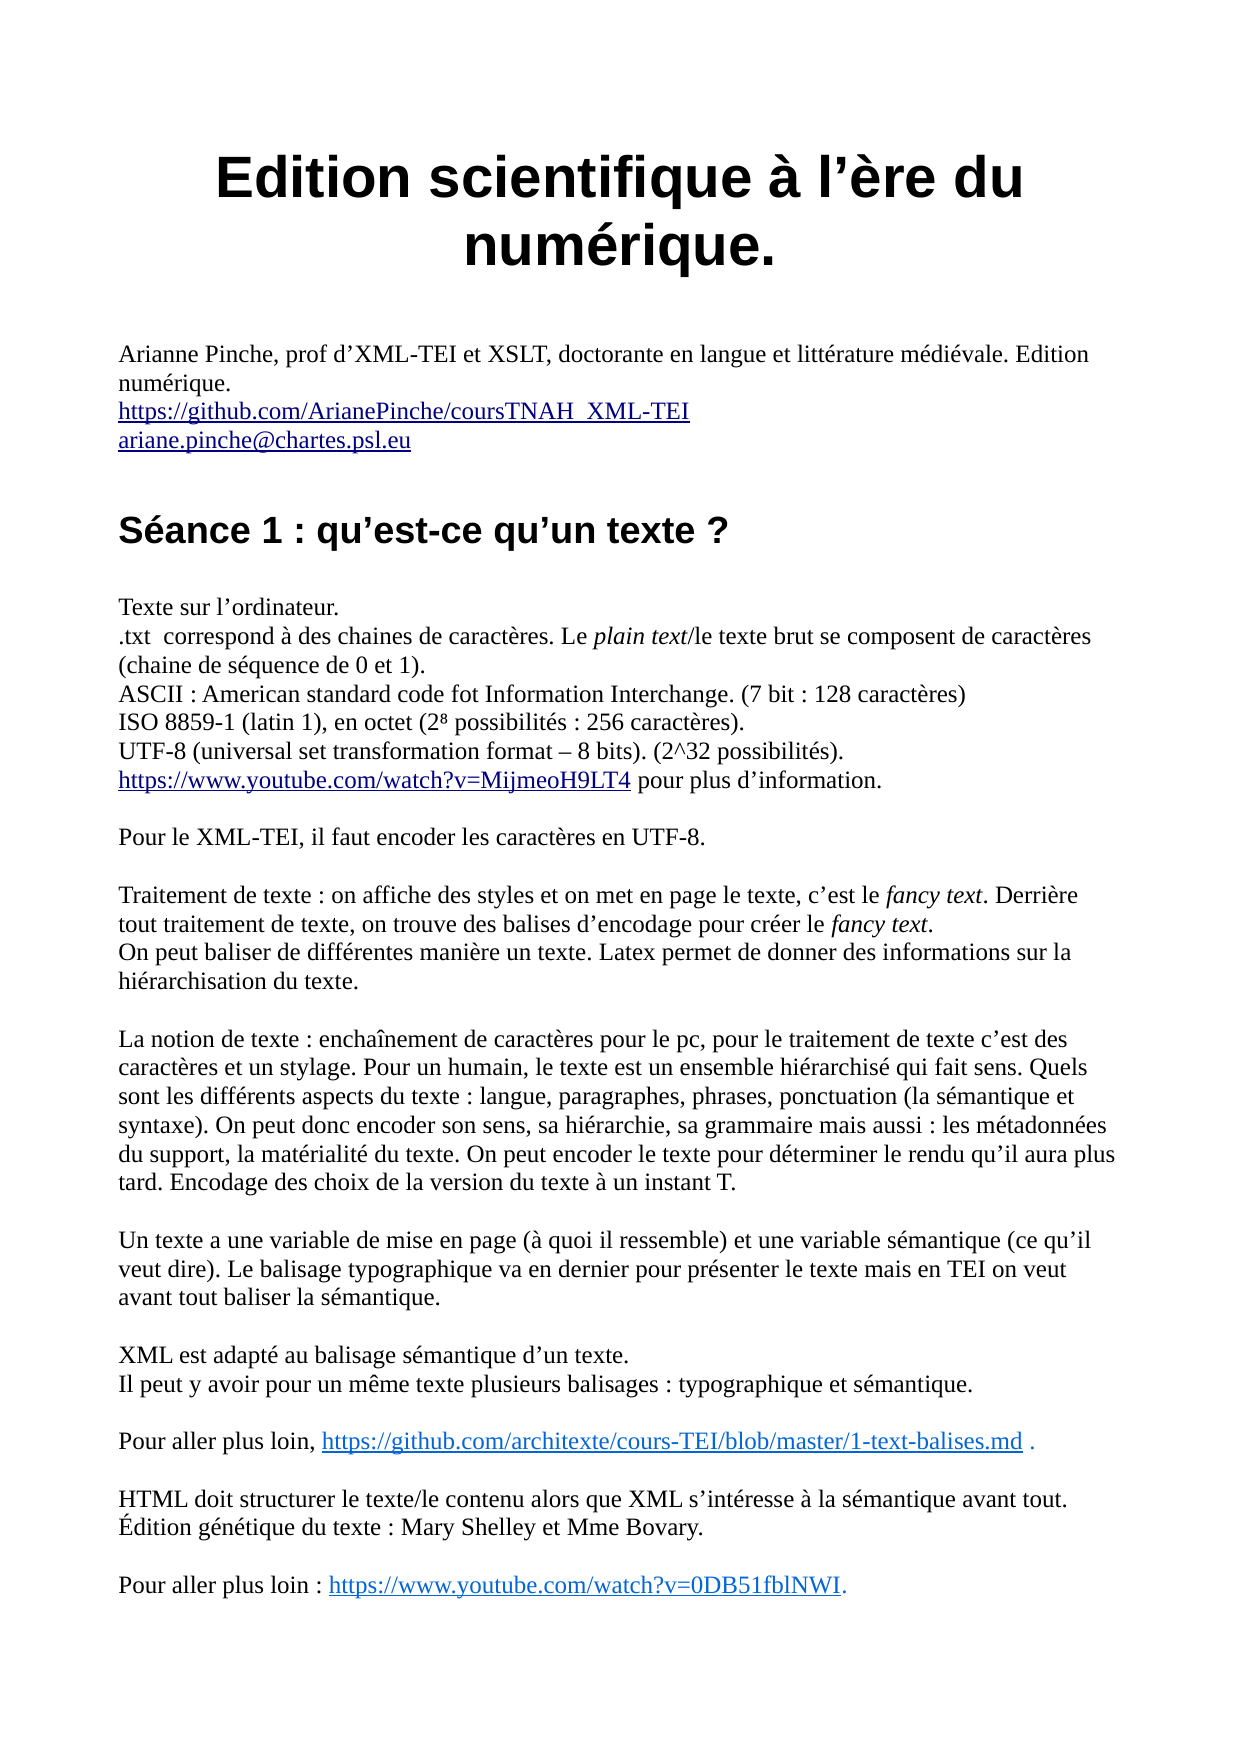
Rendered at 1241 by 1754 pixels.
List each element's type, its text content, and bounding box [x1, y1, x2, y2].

text ASCII : American standard code fot Information Interchange. (7 bit : 128 caractères) [118, 679, 1122, 707]
text Texte sur l’ordinateur. [118, 592, 1122, 621]
subtitle Séance 1 : qu’est-ce qu’un texte ? [118, 508, 1122, 551]
text https://github.com/ArianePinche/coursTNAH_XML-TEI [118, 396, 1122, 425]
text On peut baliser de différentes manière un texte. Latex permet de donner des informations sur la hiérarchisation du texte. [118, 937, 1122, 995]
text Il peut y avoir pour un même texte plusieurs balisages : typographique et sémantique. [118, 1369, 1122, 1397]
text UTF-8 (universal set transformation format – 8 bits). (2^32 possibilités). [118, 736, 1122, 765]
text Un texte a une variable de mise en page (à quoi il ressemble) et une variable sémantique (ce qu’il veut dire). Le balisage typographique va en dernier pour présenter le texte mais en TEI on veut avant tout baliser la sémantique. [118, 1225, 1122, 1311]
text ISO 8859-1 (latin 1), en octet (2⁸ possibilités : 256 caractères). [118, 707, 1122, 736]
title Edition scientifique à l’ère du numérique. [118, 143, 1122, 277]
text Pour aller plus loin, https://github.com/architexte/cours-TEI/blob/master/1-text-balises.md . [118, 1426, 1122, 1455]
text La notion de texte : enchaînement de caractères pour le pc, pour le traitement de texte c’est des caractères et un stylage. Pour un humain, le texte est un ensemble hiérarchisé qui fait sens. Quels sont les différents aspects du texte : langue, paragraphes, phrases, ponctuation (la sémantique et syntaxe). On peut donc encoder son sens, sa hiérarchie, sa grammaire mais aussi : les métadonnées du support, la matérialité du texte. On peut encoder le texte pour déterminer le rendu qu’il aura plus tard. Encodage des choix de la version du texte à un instant T. [118, 1024, 1122, 1196]
text https://www.youtube.com/watch?v=MijmeoH9LT4 pour plus d’information. [118, 765, 1122, 794]
text Édition génétique du texte : Mary Shelley et Mme Bovary. [118, 1512, 1122, 1541]
text .txt correspond à des chaines de caractères. Le plain text/le texte brut se composent de caractères (chaine de séquence de 0 et 1). [118, 621, 1122, 679]
text Traitement de texte : on affiche des styles et on met en page le texte, c’est le fancy text. Derrière tout traitement de texte, on trouve des balises d’encodage pour créer le fancy text. [118, 880, 1122, 937]
text Arianne Pinche, prof d’XML-TEI et XSLT, doctorante en langue et littérature médiévale. Edition numérique. [118, 339, 1122, 396]
text XML est adapté au balisage sémantique d’un texte. [118, 1340, 1122, 1369]
text Pour le XML-TEI, il faut encoder les caractères en UTF-8. [118, 822, 1122, 851]
text HTML doit structurer le texte/le contenu alors que XML s’intéresse à la sémantique avant tout. [118, 1484, 1122, 1512]
text ariane.pinche@chartes.psl.eu [118, 425, 1122, 454]
text Pour aller plus loin : https://www.youtube.com/watch?v=0DB51fblNWI. [118, 1570, 1122, 1599]
